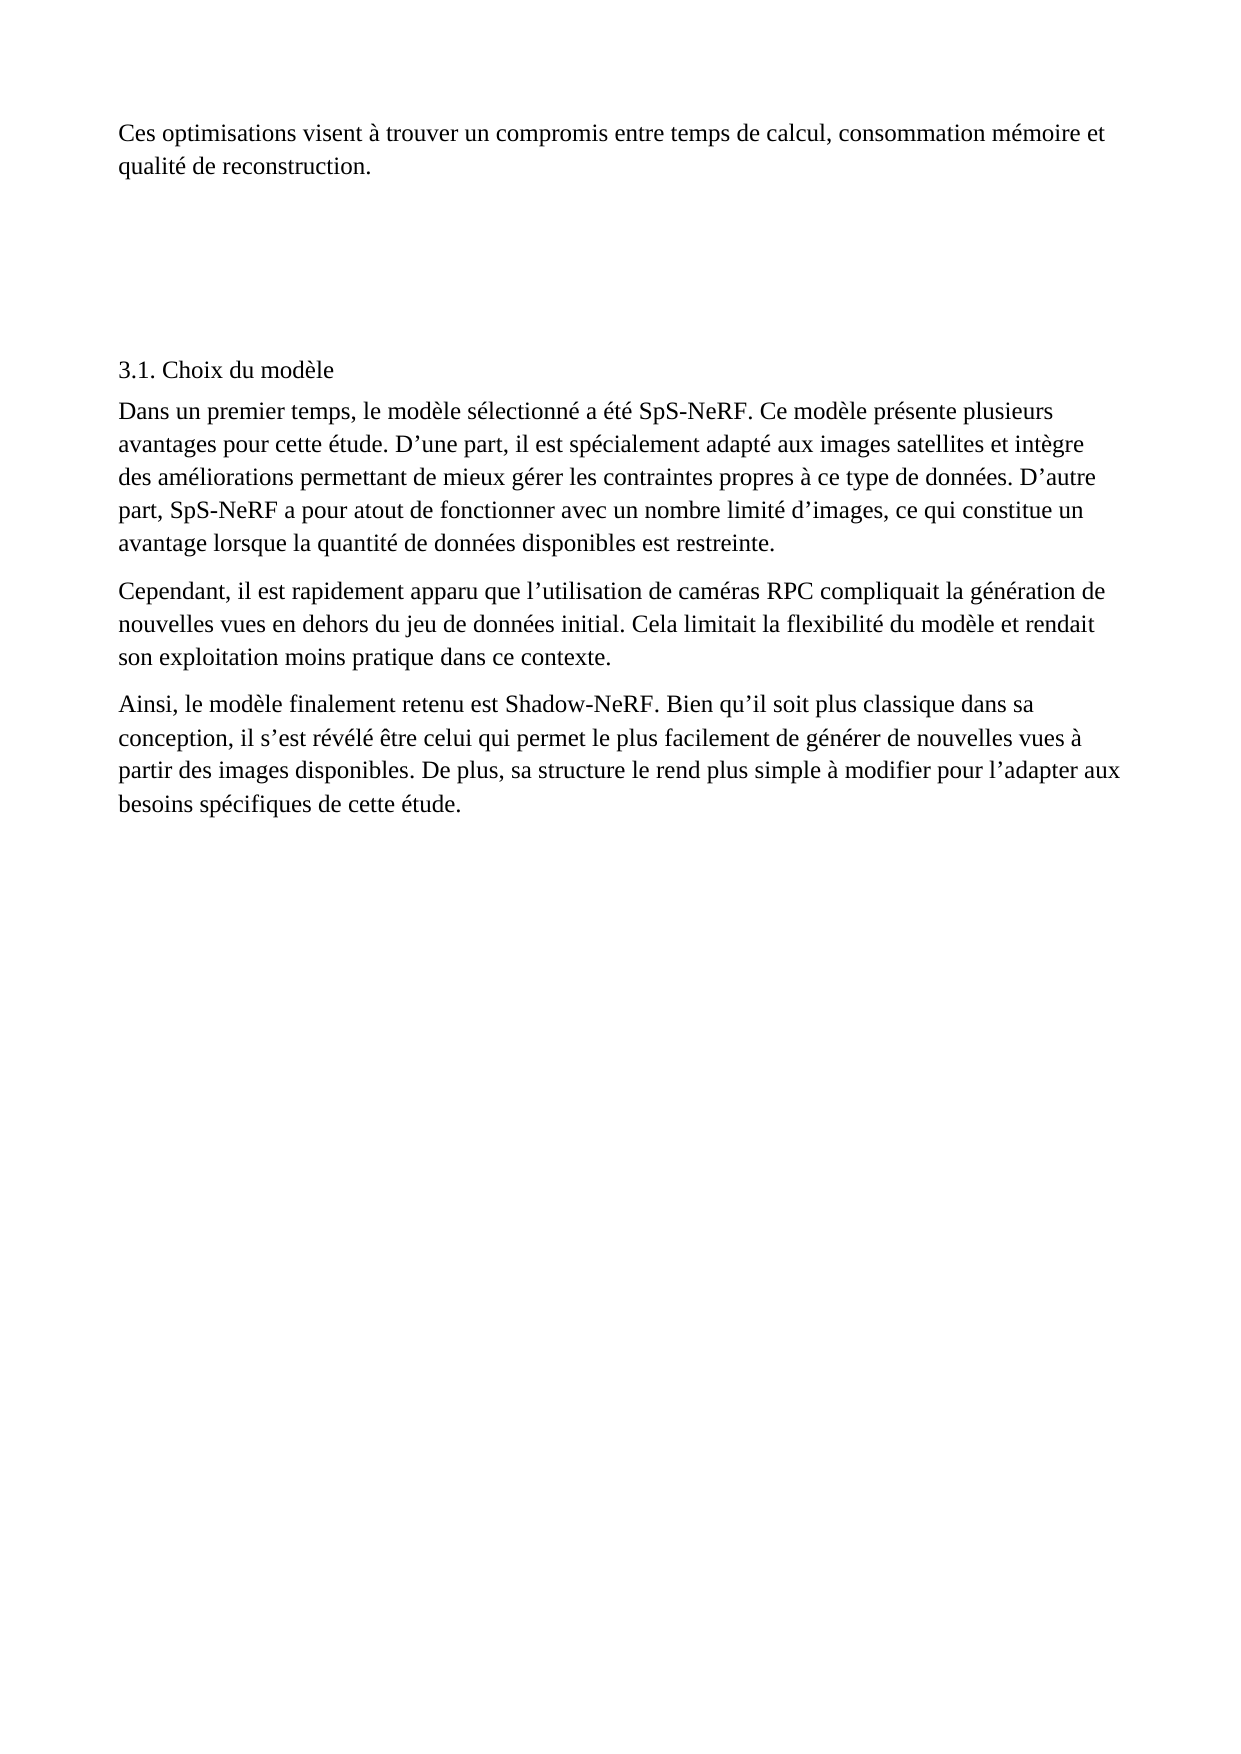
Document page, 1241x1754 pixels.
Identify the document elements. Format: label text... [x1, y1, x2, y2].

text Ainsi, le modèle finalement retenu est Shadow-NeRF. Bien qu’il soit plus classique dans sa conception, il s’est révélé être celui qui permet le plus facilement de générer de nouvelles vues à partir des images disponibles. De plus, sa structure le rend plus simple à modifier pour l’adapter aux besoins spécifiques de cette étude. [118, 689, 1122, 817]
text Cependant, il est rapidement apparu que l’utilisation de caméras RPC compliquait la génération de nouvelles vues en dehors du jeu de données initial. Cela limitait la flexibilité du modèle et rendait son exploitation moins pratique dans ce contexte. [118, 576, 1122, 671]
text Ces optimisations visent à trouver un compromis entre temps de calcul, consommation mémoire et qualité de reconstruction. [118, 118, 1122, 180]
subtitle 3.1. Choix du modèle [118, 355, 1122, 384]
text Dans un premier temps, le modèle sélectionné a été SpS-NeRF. Ce modèle présente plusieurs avantages pour cette étude. D’une part, il est spécialement adapté aux images satellites et intègre des améliorations permettant de mieux gérer les contraintes propres à ce type de données. D’autre part, SpS-NeRF a pour atout de fonctionner avec un nombre limité d’images, ce qui constitue un avantage lorsque la quantité de données disponibles est restreinte. [118, 396, 1122, 557]
